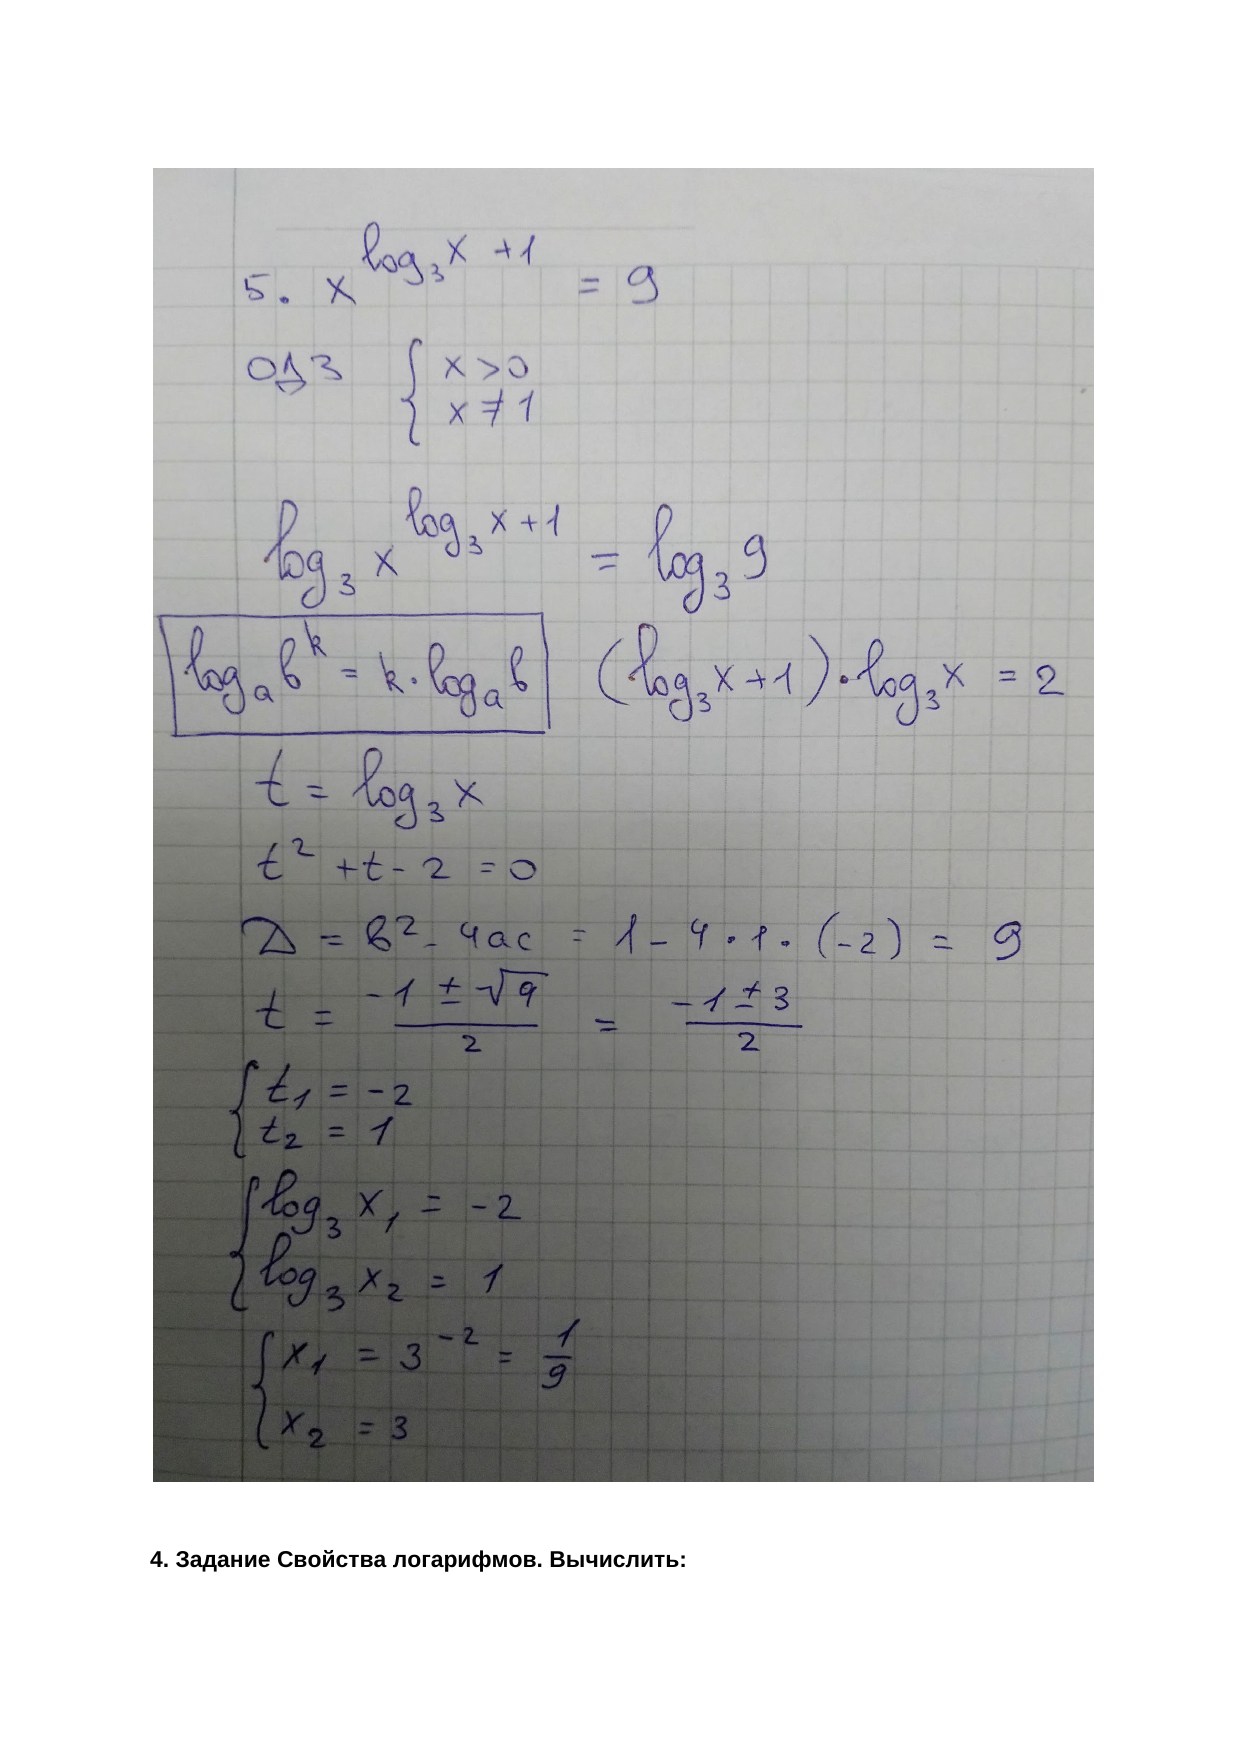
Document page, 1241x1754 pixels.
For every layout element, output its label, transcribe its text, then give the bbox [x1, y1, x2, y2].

text 4. Задание Свойства логарифмов. Вычислить: [150, 1546, 1090, 1572]
picture [153, 168, 1094, 1482]
